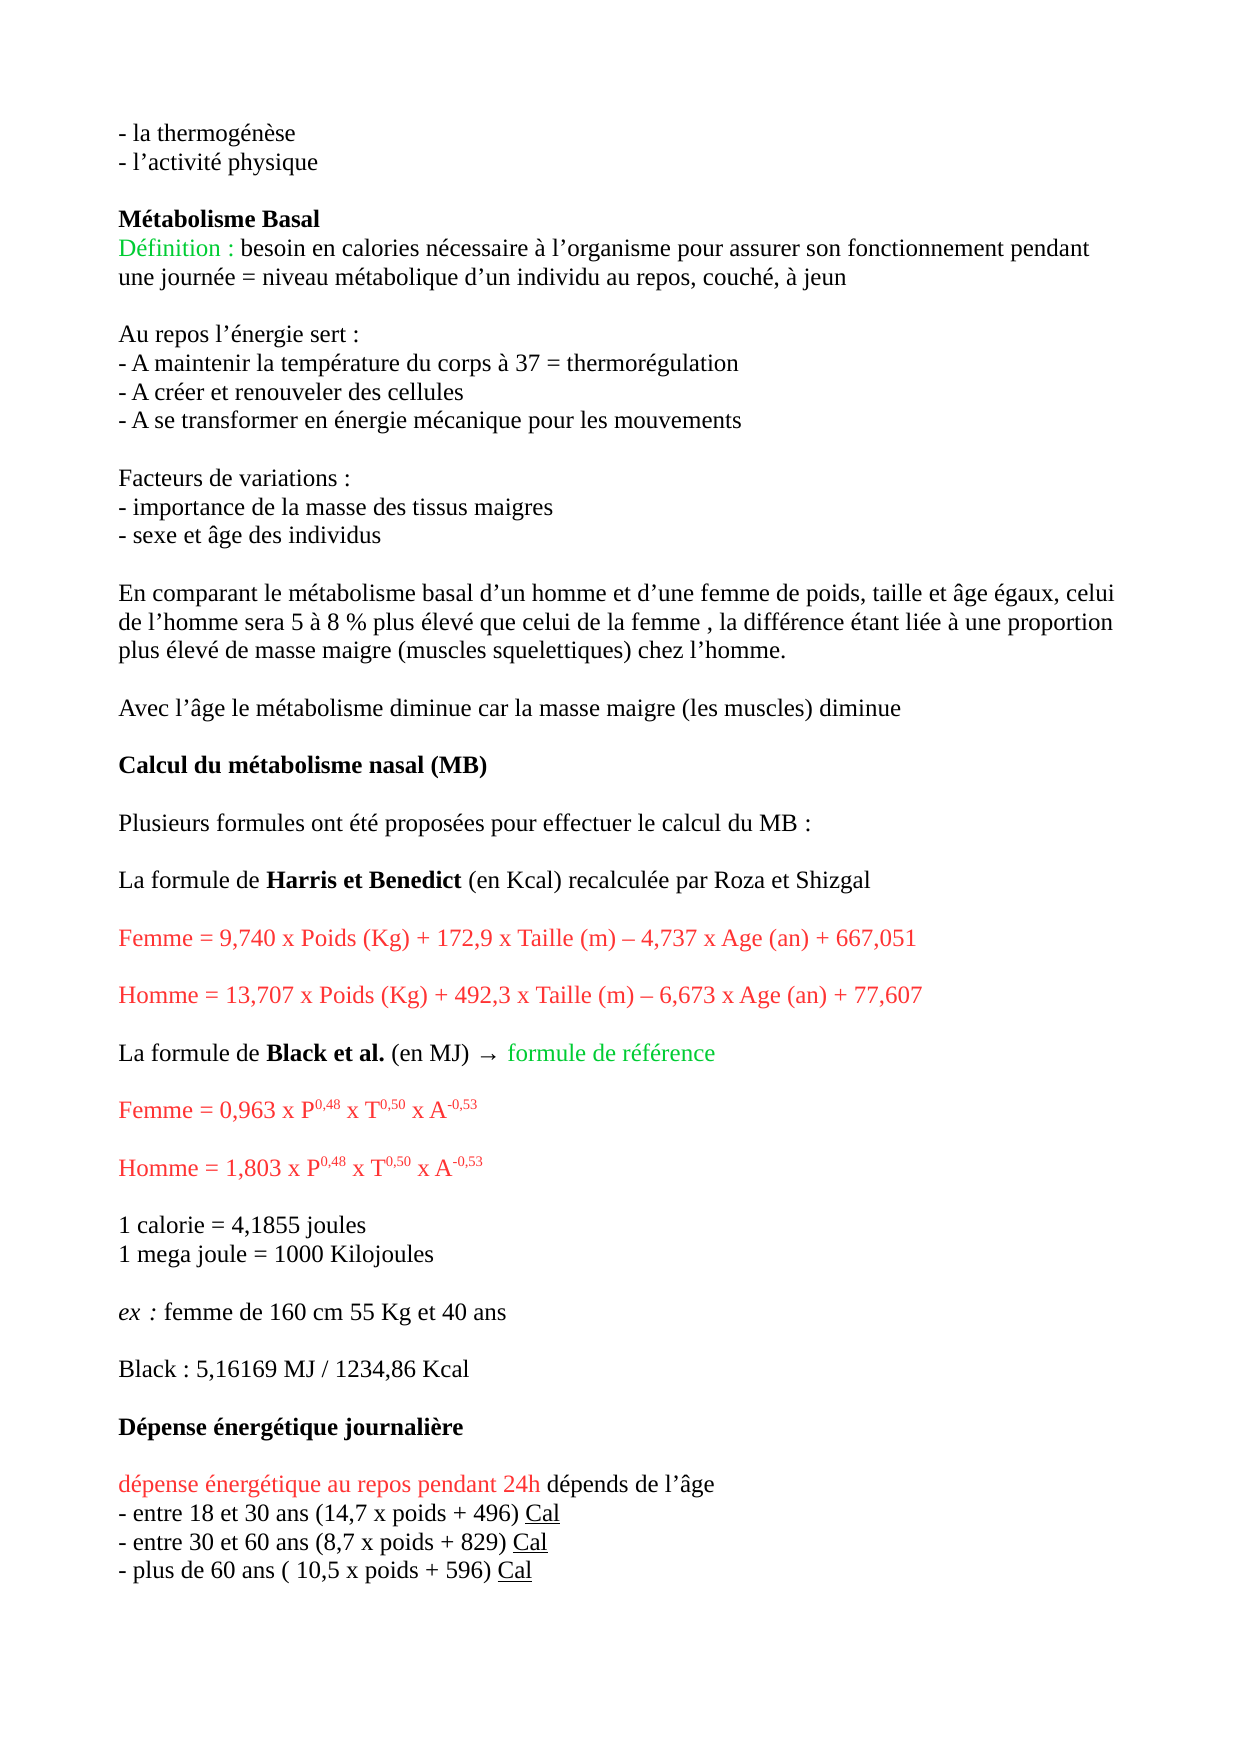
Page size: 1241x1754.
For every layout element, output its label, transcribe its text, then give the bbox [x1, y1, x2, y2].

text Homme = 1,803 x P0,48 x T0,50 x A-0,53 [118, 1153, 1122, 1182]
text Dépense énergétique journalière [118, 1412, 1122, 1441]
text - plus de 60 ans ( 10,5 x poids + 596) Cal [118, 1556, 1122, 1584]
text - A créer et renouveler des cellules [118, 377, 1122, 406]
text - entre 30 et 60 ans (8,7 x poids + 829) Cal [118, 1527, 1122, 1556]
text En comparant le métabolisme basal d’un homme et d’une femme de poids, taille et âge égaux, celui de l’homme sera 5 à 8 % plus élevé que celui de la femme , la différence étant liée à une proportion plus élevé de masse maigre (muscles squelettiques) chez l’homme. [118, 578, 1122, 664]
text - A maintenir la température du corps à 37 = thermorégulation [118, 348, 1122, 377]
text Femme = 0,963 x P0,48 x T0,50 x A-0,53 [118, 1096, 1122, 1124]
text Métabolisme Basal [118, 204, 1122, 233]
text 1 calorie = 4,1855 joules [118, 1211, 1122, 1239]
text - l’activité physique [118, 147, 1122, 176]
text Avec l’âge le métabolisme diminue car la masse maigre (les muscles) diminue [118, 693, 1122, 722]
text ex : femme de 160 cm 55 Kg et 40 ans [118, 1297, 1122, 1326]
text dépense énergétique au repos pendant 24h dépends de l’âge [118, 1469, 1122, 1498]
text 1 mega joule = 1000 Kilojoules [118, 1239, 1122, 1268]
text Calcul du métabolisme nasal (MB) [118, 751, 1122, 779]
text Femme = 9,740 x Poids (Kg) + 172,9 x Taille (m) – 4,737 x Age (an) + 667,051 [118, 923, 1122, 952]
text - importance de la masse des tissus maigres [118, 492, 1122, 521]
text - A se transformer en énergie mécanique pour les mouvements [118, 406, 1122, 434]
text - sexe et âge des individus [118, 521, 1122, 549]
text Black : 5,16169 MJ / 1234,86 Kcal [118, 1354, 1122, 1383]
text Plusieurs formules ont été proposées pour effectuer le calcul du MB : [118, 808, 1122, 837]
text Définition : besoin en calories nécessaire à l’organisme pour assurer son fonctionnement pendant une journée = niveau métabolique d’un individu au repos, couché, à jeun [118, 233, 1122, 291]
text - la thermogénèse [118, 118, 1122, 147]
text Homme = 13,707 x Poids (Kg) + 492,3 x Taille (m) – 6,673 x Age (an) + 77,607 [118, 981, 1122, 1009]
text Au repos l’énergie sert : [118, 319, 1122, 348]
text La formule de Harris et Benedict (en Kcal) recalculée par Roza et Shizgal [118, 866, 1122, 894]
text Facteurs de variations : [118, 463, 1122, 492]
text La formule de Black et al. (en MJ) → formule de référence [118, 1038, 1122, 1067]
text - entre 18 et 30 ans (14,7 x poids + 496) Cal [118, 1498, 1122, 1527]
